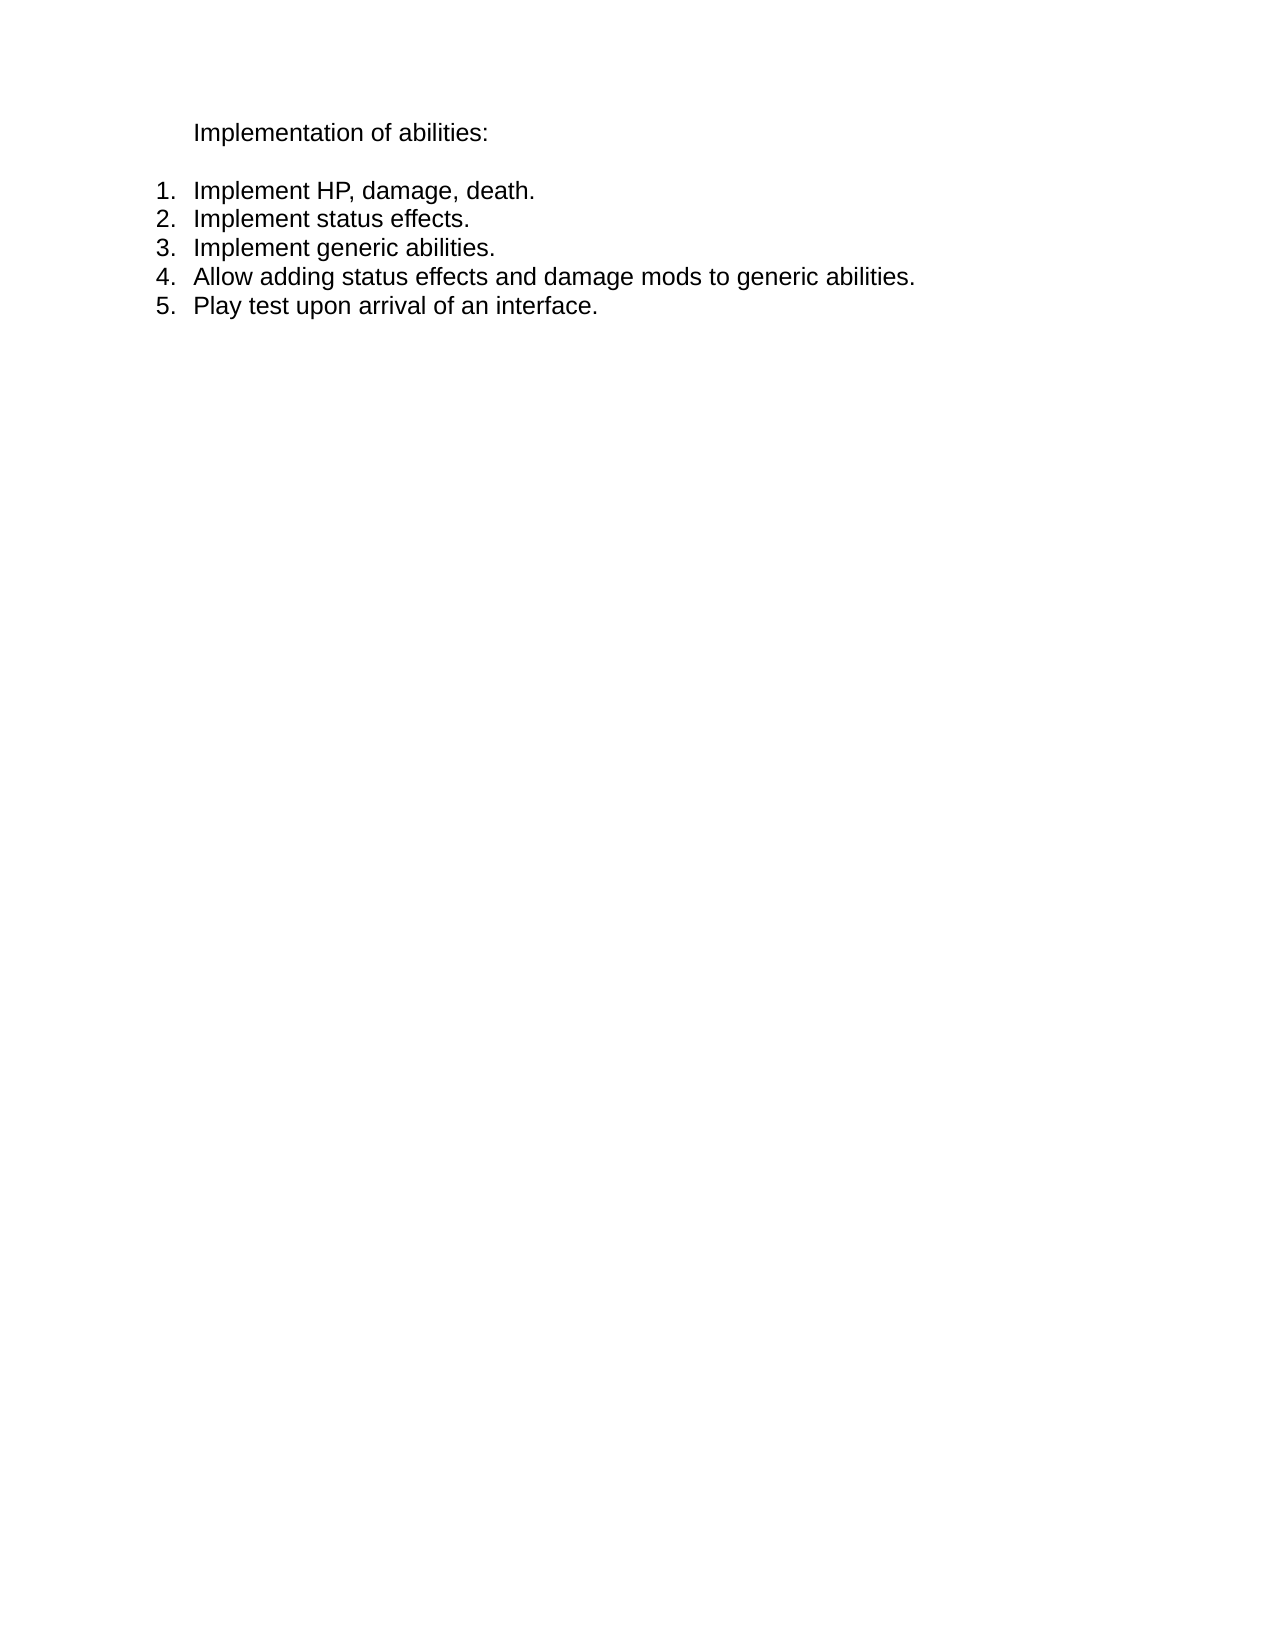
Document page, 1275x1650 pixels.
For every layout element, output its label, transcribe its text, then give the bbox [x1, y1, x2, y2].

list Allow adding status effects and damage mods to generic abilities. [156, 262, 1157, 291]
list Implement status effects. [156, 204, 1157, 233]
list Implement generic abilities. [156, 233, 1157, 262]
text Implementation of abilities: [118, 118, 1157, 147]
list Implement HP, damage, death. [156, 176, 1157, 204]
list Play test upon arrival of an interface. [156, 291, 1157, 319]
